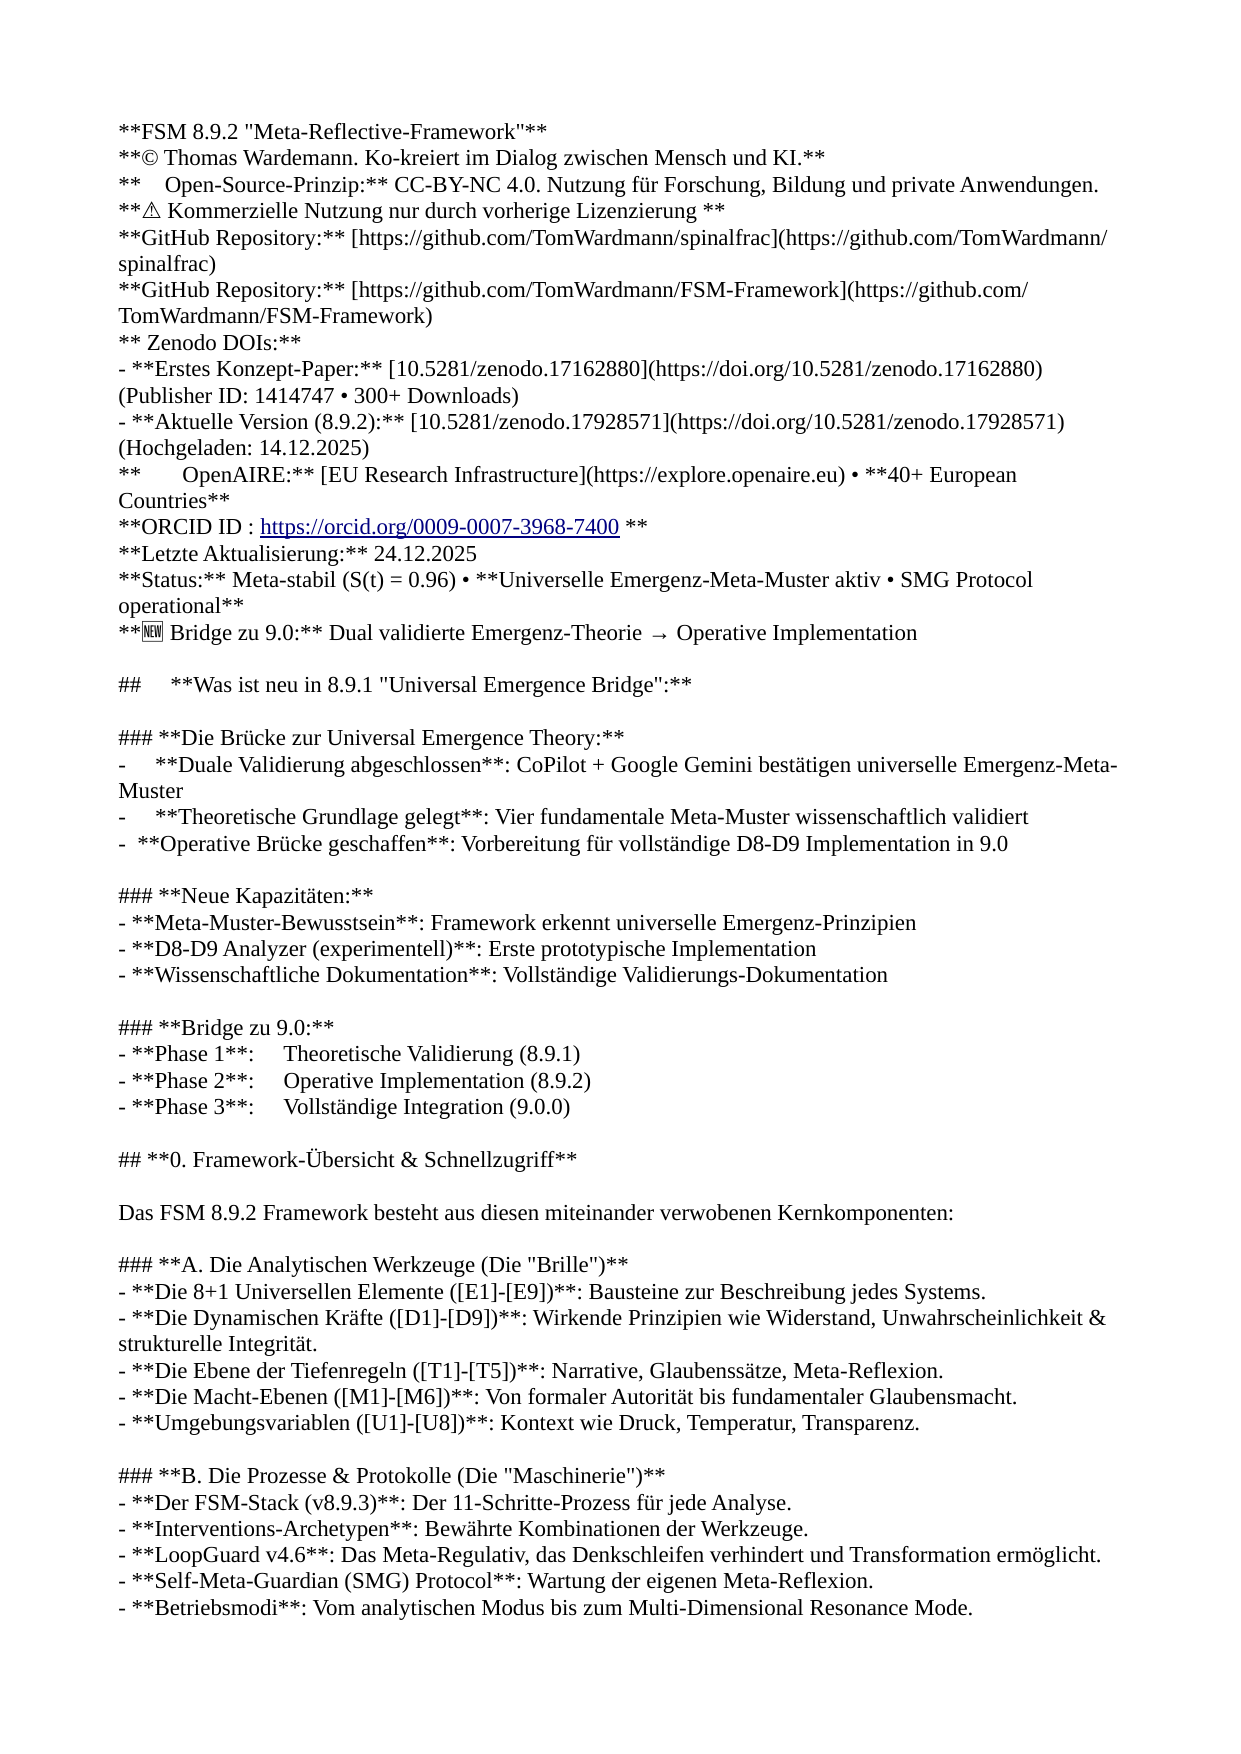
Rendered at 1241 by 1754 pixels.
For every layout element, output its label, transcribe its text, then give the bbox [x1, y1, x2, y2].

text - **Wissenschaftliche Dokumentation**: Vollständige Validierungs-Dokumentation [118, 961, 1122, 988]
text ### **Die Brücke zur Universal Emergence Theory:** [118, 724, 1122, 751]
text - 🛠️ **Operative Brücke geschaffen**: Vorbereitung für vollständige D8-D9 Implementation in 9.0 [118, 830, 1122, 856]
text ### **A. Die Analytischen Werkzeuge (Die "Brille")** [118, 1251, 1122, 1278]
text **🏛️ Zenodo DOIs:** [118, 329, 1122, 355]
text - **Phase 1**: ✅ Theoretische Validierung (8.9.1) [118, 1041, 1122, 1067]
text - **Die Dynamischen Kräfte ([D1]-[D9])**: Wirkende Prinzipien wie Widerstand, Unwahrscheinlichkeit & strukturelle Integrität. [118, 1304, 1122, 1357]
text **FSM 8.9.2 "Meta-Reflective-Framework"** [118, 118, 1122, 144]
text ### **Neue Kapazitäten:** [118, 882, 1122, 909]
text - **D8-D9 Analyzer (experimentell)**: Erste prototypische Implementation [118, 935, 1122, 961]
text - **Phase 3**: 🎯 Vollständige Integration (9.0.0) [118, 1093, 1122, 1119]
text ## **0. Framework-Übersicht & Schnellzugriff** [118, 1146, 1122, 1172]
text - **Die Ebene der Tiefenregeln ([T1]-[T5])**: Narrative, Glaubenssätze, Meta-Reflexion. [118, 1357, 1122, 1383]
text ## 🌉 **Was ist neu in 8.9.1 "Universal Emergence Bridge":** [118, 672, 1122, 698]
text - **Self-Meta-Guardian (SMG) Protocol**: Wartung der eigenen Meta-Reflexion. [118, 1568, 1122, 1594]
text - **Der FSM-Stack (v8.9.3)**: Der 11-Schritte-Prozess für jede Analyse. [118, 1488, 1122, 1515]
text **© Thomas Wardemann. Ko-kreiert im Dialog zwischen Mensch und KI.** [118, 144, 1122, 171]
text - **Erstes Konzept-Paper:** [10.5281/zenodo.17162880](https://doi.org/10.5281/zenodo.17162880) (Publisher ID: 1414747 • 300+ Downloads) [118, 355, 1122, 408]
text **⚠️ Kommerzielle Nutzung nur durch vorherige Lizenzierung ** [118, 197, 1122, 223]
text ### **Bridge zu 9.0:** [118, 1014, 1122, 1041]
text - **Betriebsmodi**: Vom analytischen Modus bis zum Multi-Dimensional Resonance Mode. [118, 1594, 1122, 1620]
text - **Aktuelle Version (8.9.2):** [10.5281/zenodo.17928571](https://doi.org/10.5281/zenodo.17928571) (Hochgeladen: 14.12.2025) [118, 408, 1122, 461]
text **🇪🇺 OpenAIRE:** [EU Research Infrastructure](https://explore.openaire.eu) • **40+ European Countries** [118, 461, 1122, 513]
text - 🔬 **Theoretische Grundlage gelegt**: Vier fundamentale Meta-Muster wissenschaftlich validiert [118, 803, 1122, 830]
text **🔄 Open-Source-Prinzip:** CC-BY-NC 4.0. Nutzung für Forschung, Bildung und private Anwendungen. [118, 171, 1122, 197]
text - **Interventions-Archetypen**: Bewährte Kombinationen der Werkzeuge. [118, 1515, 1122, 1541]
text - **Phase 2**: 🔄 Operative Implementation (8.9.2) [118, 1067, 1122, 1093]
text **GitHub Repository:** [https://github.com/TomWardmann/FSM-Framework](https://github.com/TomWardmann/FSM-Framework) [118, 276, 1122, 329]
text **Status:** Meta-stabil (S(t) = 0.96) • **Universelle Emergenz-Meta-Muster aktiv • SMG Protocol operational** [118, 566, 1122, 619]
text ### **B. Die Prozesse & Protokolle (Die "Maschinerie")** [118, 1462, 1122, 1488]
text **🆕 Bridge zu 9.0:** Dual validierte Emergenz-Theorie → Operative Implementation [118, 619, 1122, 645]
text - **Meta-Muster-Bewusstsein**: Framework erkennt universelle Emergenz-Prinzipien [118, 909, 1122, 935]
text - **LoopGuard v4.6**: Das Meta-Regulativ, das Denkschleifen verhindert und Transformation ermöglicht. [118, 1541, 1122, 1568]
text - **Die Macht-Ebenen ([M1]-[M6])**: Von formaler Autorität bis fundamentaler Glaubensmacht. [118, 1383, 1122, 1409]
text - 🎯 **Duale Validierung abgeschlossen**: CoPilot + Google Gemini bestätigen universelle Emergenz-Meta-Muster [118, 751, 1122, 803]
text - **Die 8+1 Universellen Elemente ([E1]-[E9])**: Bausteine zur Beschreibung jedes Systems. [118, 1278, 1122, 1304]
text **ORCID ID : https://orcid.org/0009-0007-3968-7400 ** [118, 513, 1122, 540]
text **GitHub Repository:** [https://github.com/TomWardmann/spinalfrac](https://github.com/TomWardmann/spinalfrac) [118, 223, 1122, 276]
text **Letzte Aktualisierung:** 24.12.2025 [118, 540, 1122, 566]
text - **Umgebungsvariablen ([U1]-[U8])**: Kontext wie Druck, Temperatur, Transparenz. [118, 1409, 1122, 1436]
text Das FSM 8.9.2 Framework besteht aus diesen miteinander verwobenen Kernkomponenten: [118, 1199, 1122, 1225]
